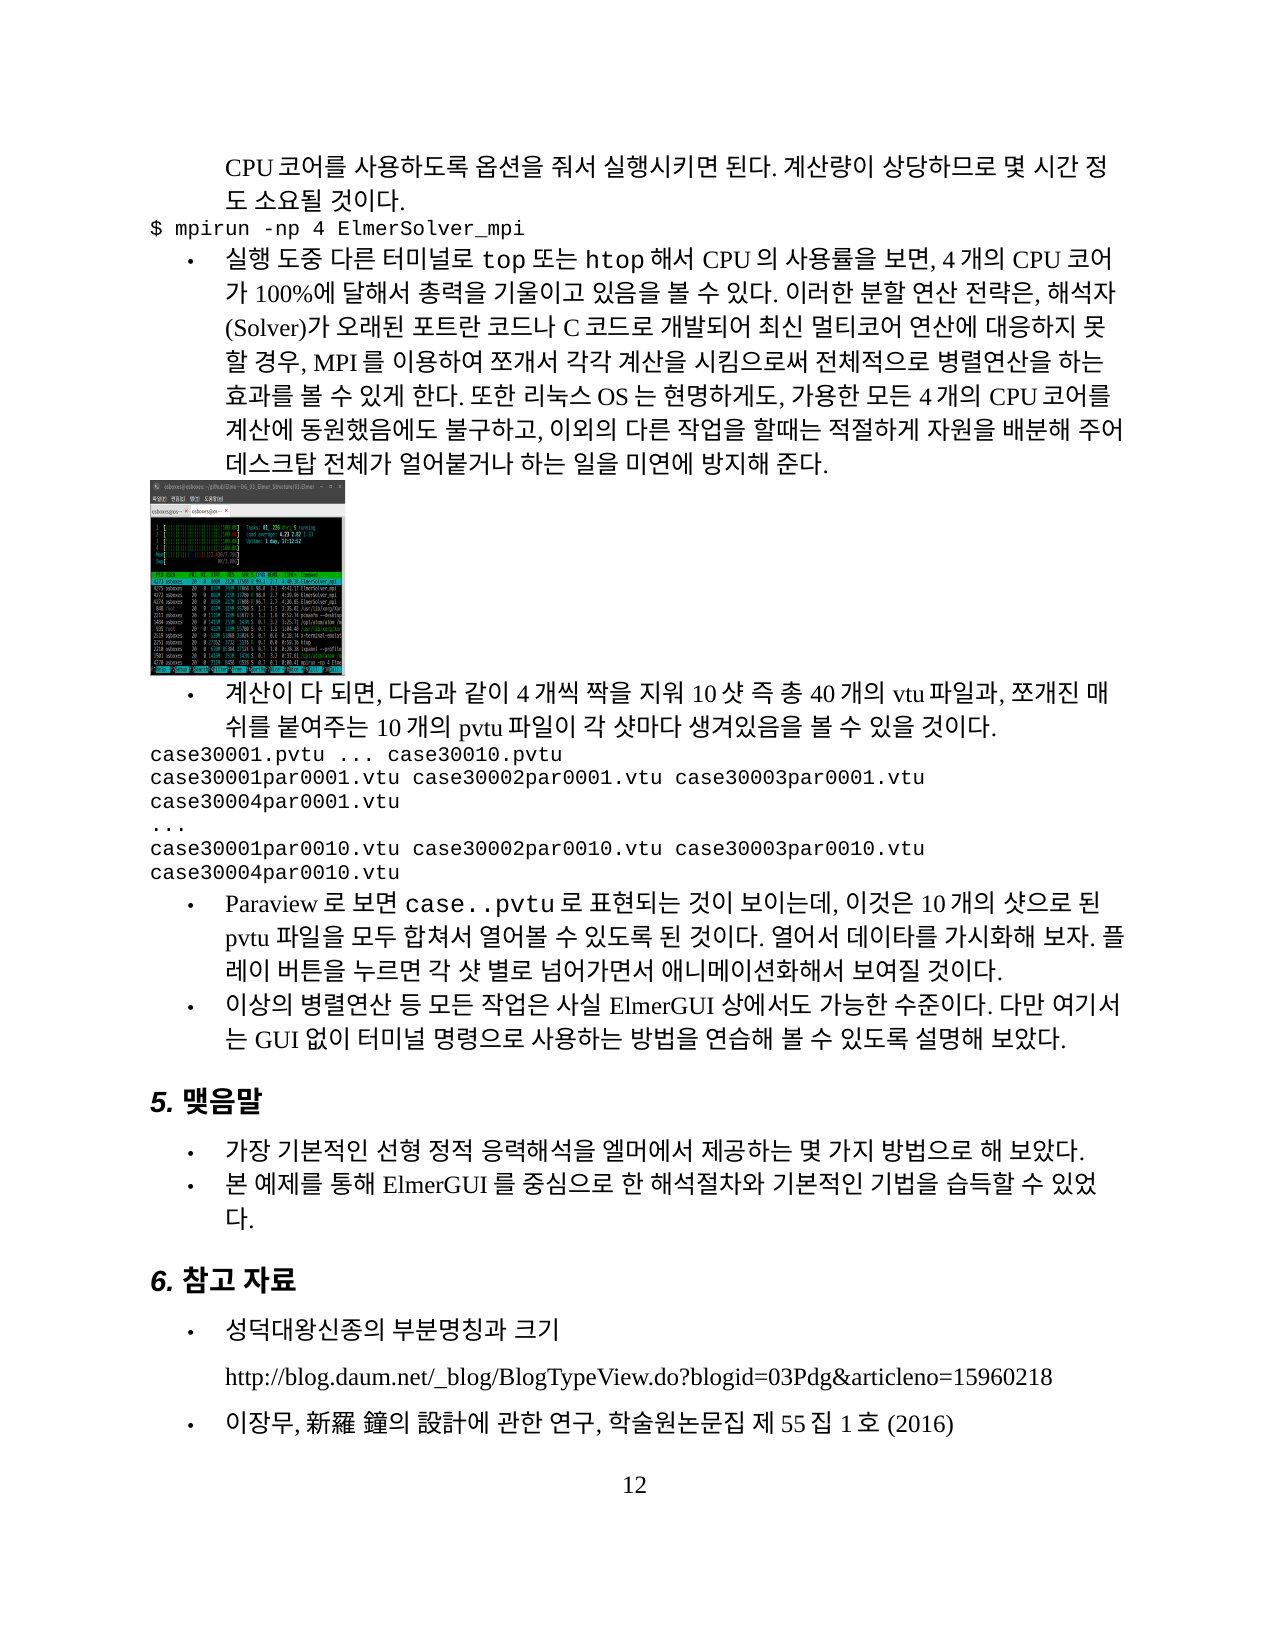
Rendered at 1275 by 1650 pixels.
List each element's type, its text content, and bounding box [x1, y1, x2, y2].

subtitle 6. 참고 자료 [150, 1260, 1125, 1300]
text http://blog.daum.net/_blog/BlogTypeView.do?blogid=03Pdg&articleno=15960218 [225, 1362, 1125, 1390]
list 성덕대왕신종의 부분명칭과 크기 [187, 1312, 1125, 1347]
list 이장무, 新羅 鐘의 設計에 관한 연구, 학술원논문집 제55집 1호 (2016) [187, 1405, 1125, 1439]
text case30001par0001.vtu case30002par0001.vtu case30003par0001.vtu case30004par0001.vtu [150, 767, 1125, 814]
list 가장 기본적인 선형 정적 응력해석을 엘머에서 제공하는 몇 가지 방법으로 해 보았다. [187, 1133, 1125, 1167]
list 계산이 다 되면, 다음과 같이 4개씩 짝을 지워 10샷 즉 총 40개의 vtu파일과, 쪼개진 매쉬를 붙여주는 10개의 pvtu파일이 각 샷마다 생겨있음을 볼 수 있을 것이다. [187, 675, 1125, 743]
text case30001par0010.vtu case30002par0010.vtu case30003par0010.vtu case30004par0010.vtu [150, 838, 1125, 885]
list 이상의 병렬연산 등 모든 작업은 사실 ElmerGUI 상에서도 가능한 수준이다. 다만 여기서는 GUI 없이 터미널 명령으로 사용하는 방법을 연습해 볼 수 있도록 설명해 보았다. [187, 988, 1125, 1056]
text ... [150, 814, 1125, 838]
list 본 예제를 통해 ElmerGUI를 중심으로 한 해석절차와 기본적인 기법을 습득할 수 있었다. [187, 1167, 1125, 1235]
subtitle 5. 맺음말 [150, 1081, 1125, 1121]
text case30001.pvtu ... case30010.pvtu [150, 743, 1125, 767]
list 실행 도중 다른 터미널로 top 또는 htop해서 CPU의 사용률을 보면, 4개의 CPU 코어가 100%에 달해서 총력을 기울이고 있음을 볼 수 있다. 이러한 분할 연산 전략은, 해석자(Solver)가 오래된 포트란 코드나 C코드로 개발되어 최신 멀티코어 연산에 대응하지 못할 경우, MPI를 이용하여 쪼개서 각각 계산을 시킴으로써 전체적으로 병렬연산을 하는 효과를 볼 수 있게 한다. 또한 리눅스OS는 현명하게도, 가용한 모든 4개의 CPU코어를 계산에 동원했음에도 불구하고, 이외의 다른 작업을 할때는 적절하게 자원을 배분해 주어 데스크탑 전체가 얼어붙거나 하는 일을 미연에 방지해 준다. [187, 242, 1125, 480]
picture [150, 480, 345, 676]
text $ mpirun -np 4 ElmerSolver_mpi [150, 218, 1125, 242]
list Paraview로 보면 case..pvtu로 표현되는 것이 보이는데, 이것은 10개의 샷으로 된 pvtu 파일을 모두 합쳐서 열어볼 수 있도록 된 것이다. 열어서 데이타를 가시화해 보자. 플레이 버튼을 누르면 각 샷 별로 넘어가면서 애니메이션화해서 보여질 것이다. [187, 885, 1125, 988]
list CPU코어를 사용하도록 옵션을 줘서 실행시키면 된다. 계산량이 상당하므로 몇 시간 정도 소요될 것이다. [187, 150, 1125, 218]
